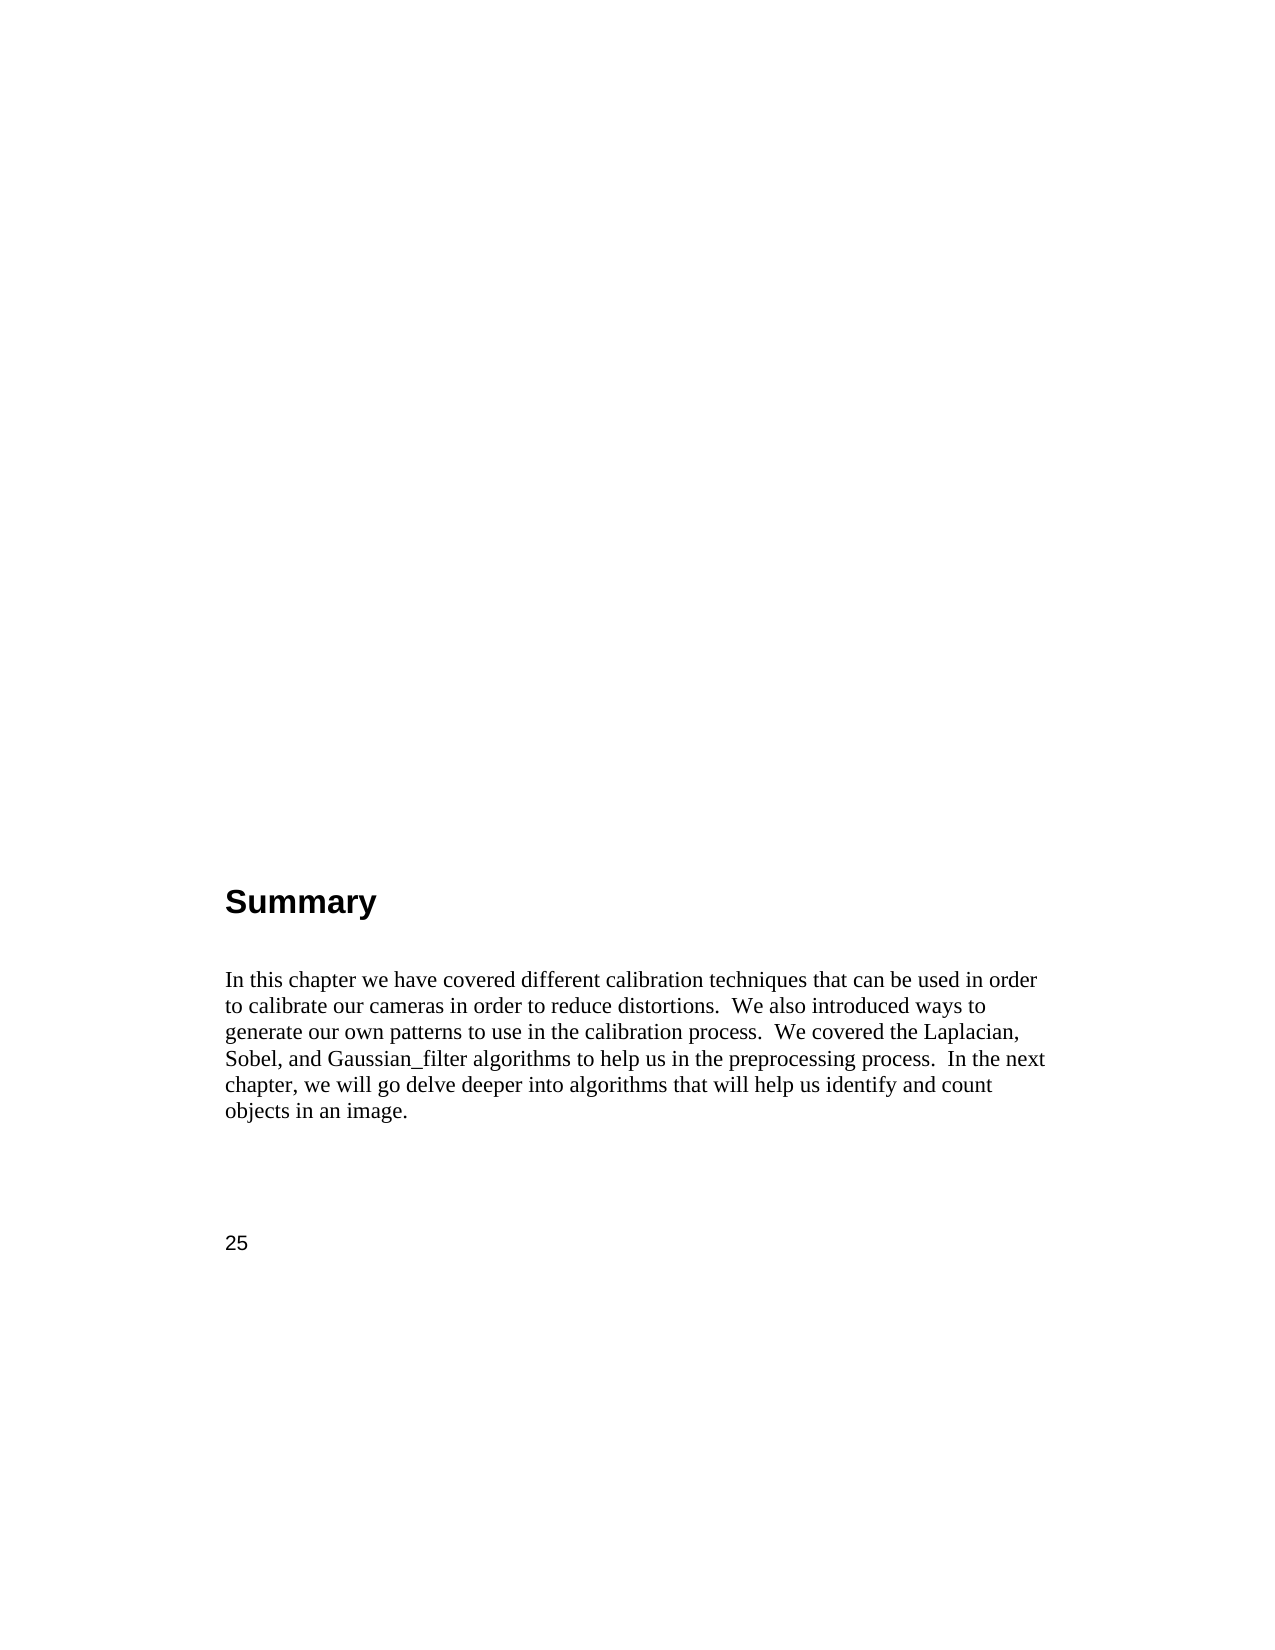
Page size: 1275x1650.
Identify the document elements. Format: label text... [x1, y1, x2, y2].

subtitle Summary [225, 882, 1050, 921]
text In this chapter we have covered different calibration techniques that can be used in order to calibrate our cameras in order to reduce distortions. We also introduced ways to generate our own patterns to use in the calibration process. We covered the Laplacian, Sobel, and Gaussian_filter algorithms to help us in the preprocessing process. In the next chapter, we will go delve deeper into algorithms that will help us identify and count objects in an image. [225, 966, 1050, 1124]
